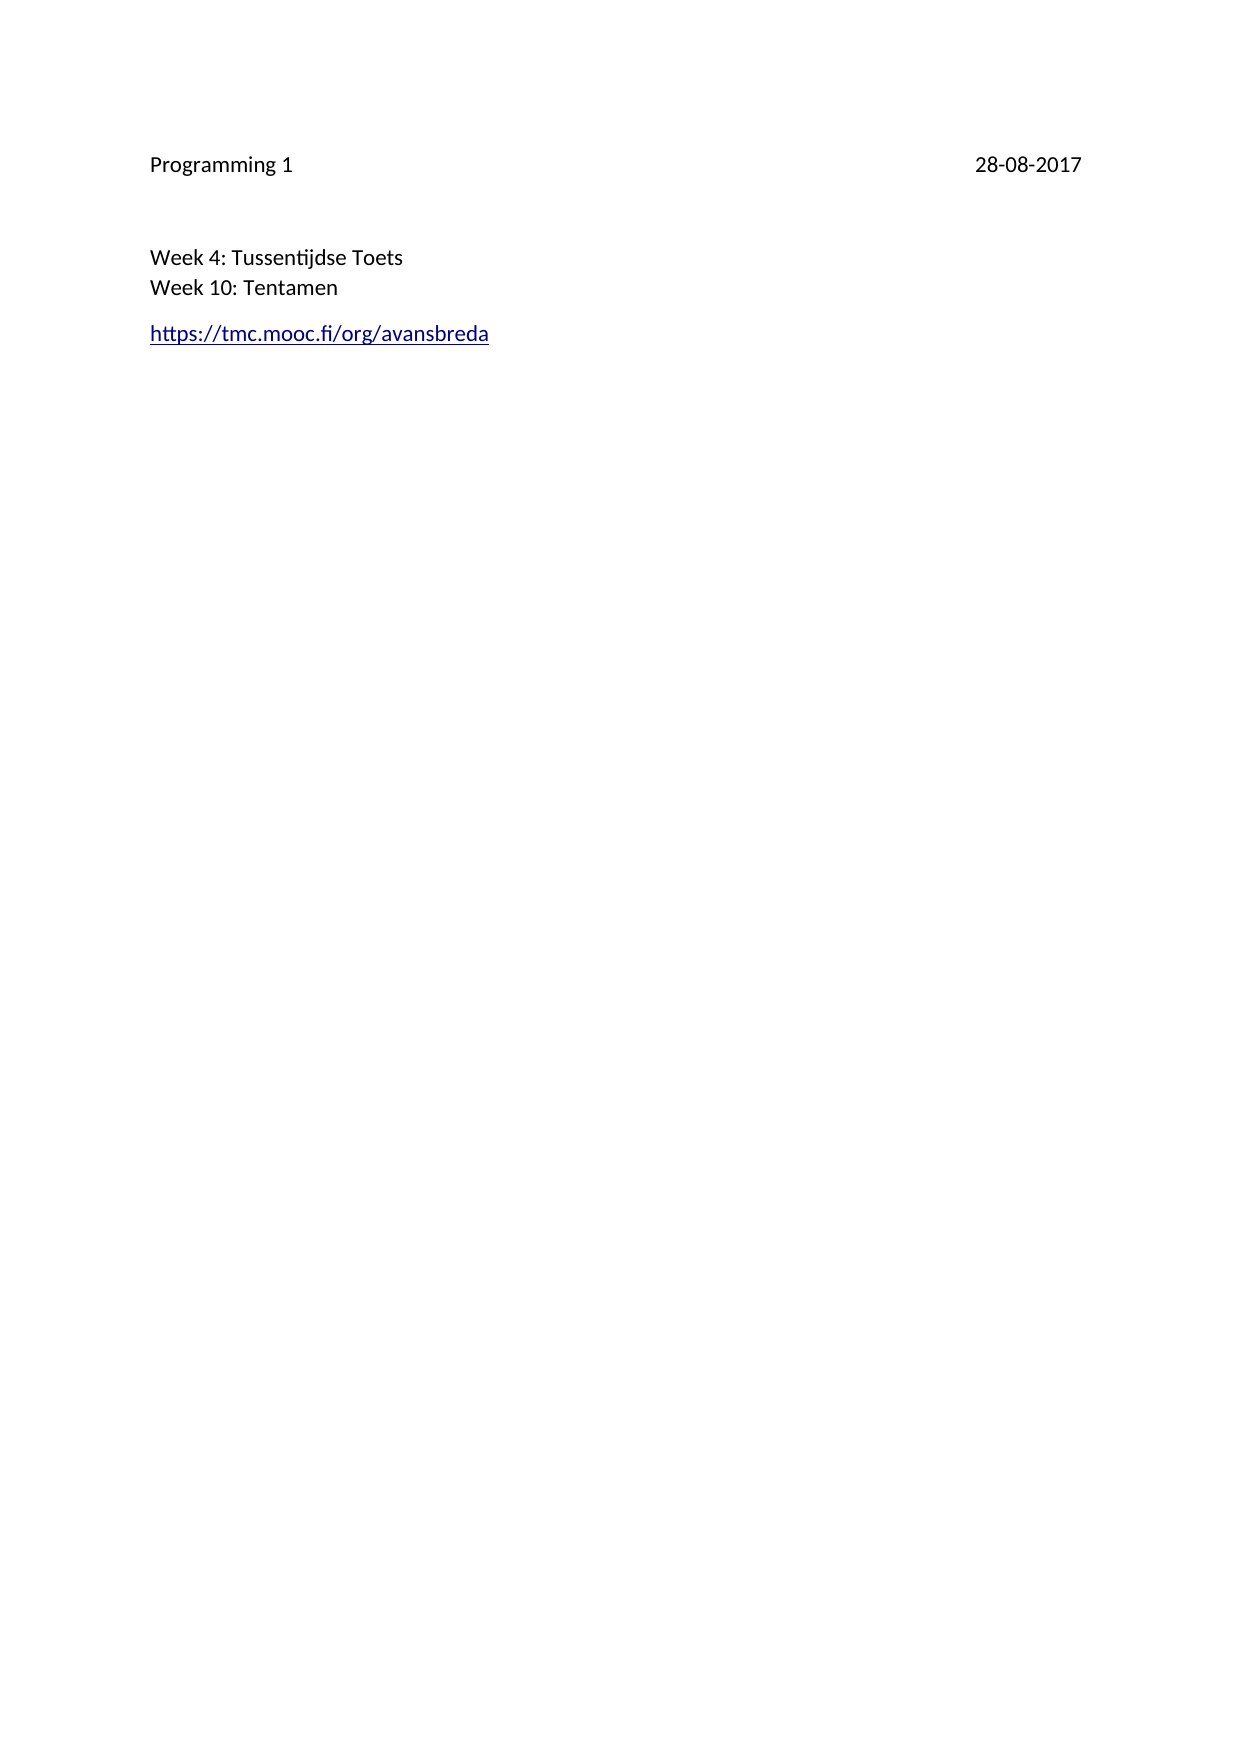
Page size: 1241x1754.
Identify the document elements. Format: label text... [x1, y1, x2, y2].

text Programming 1 28-08-2017 [150, 150, 1090, 178]
text https://tmc.mooc.fi/org/avansbreda [150, 319, 1090, 348]
text Week 4: Tussentijdse Toets Week 10: Tentamen [150, 243, 1090, 301]
